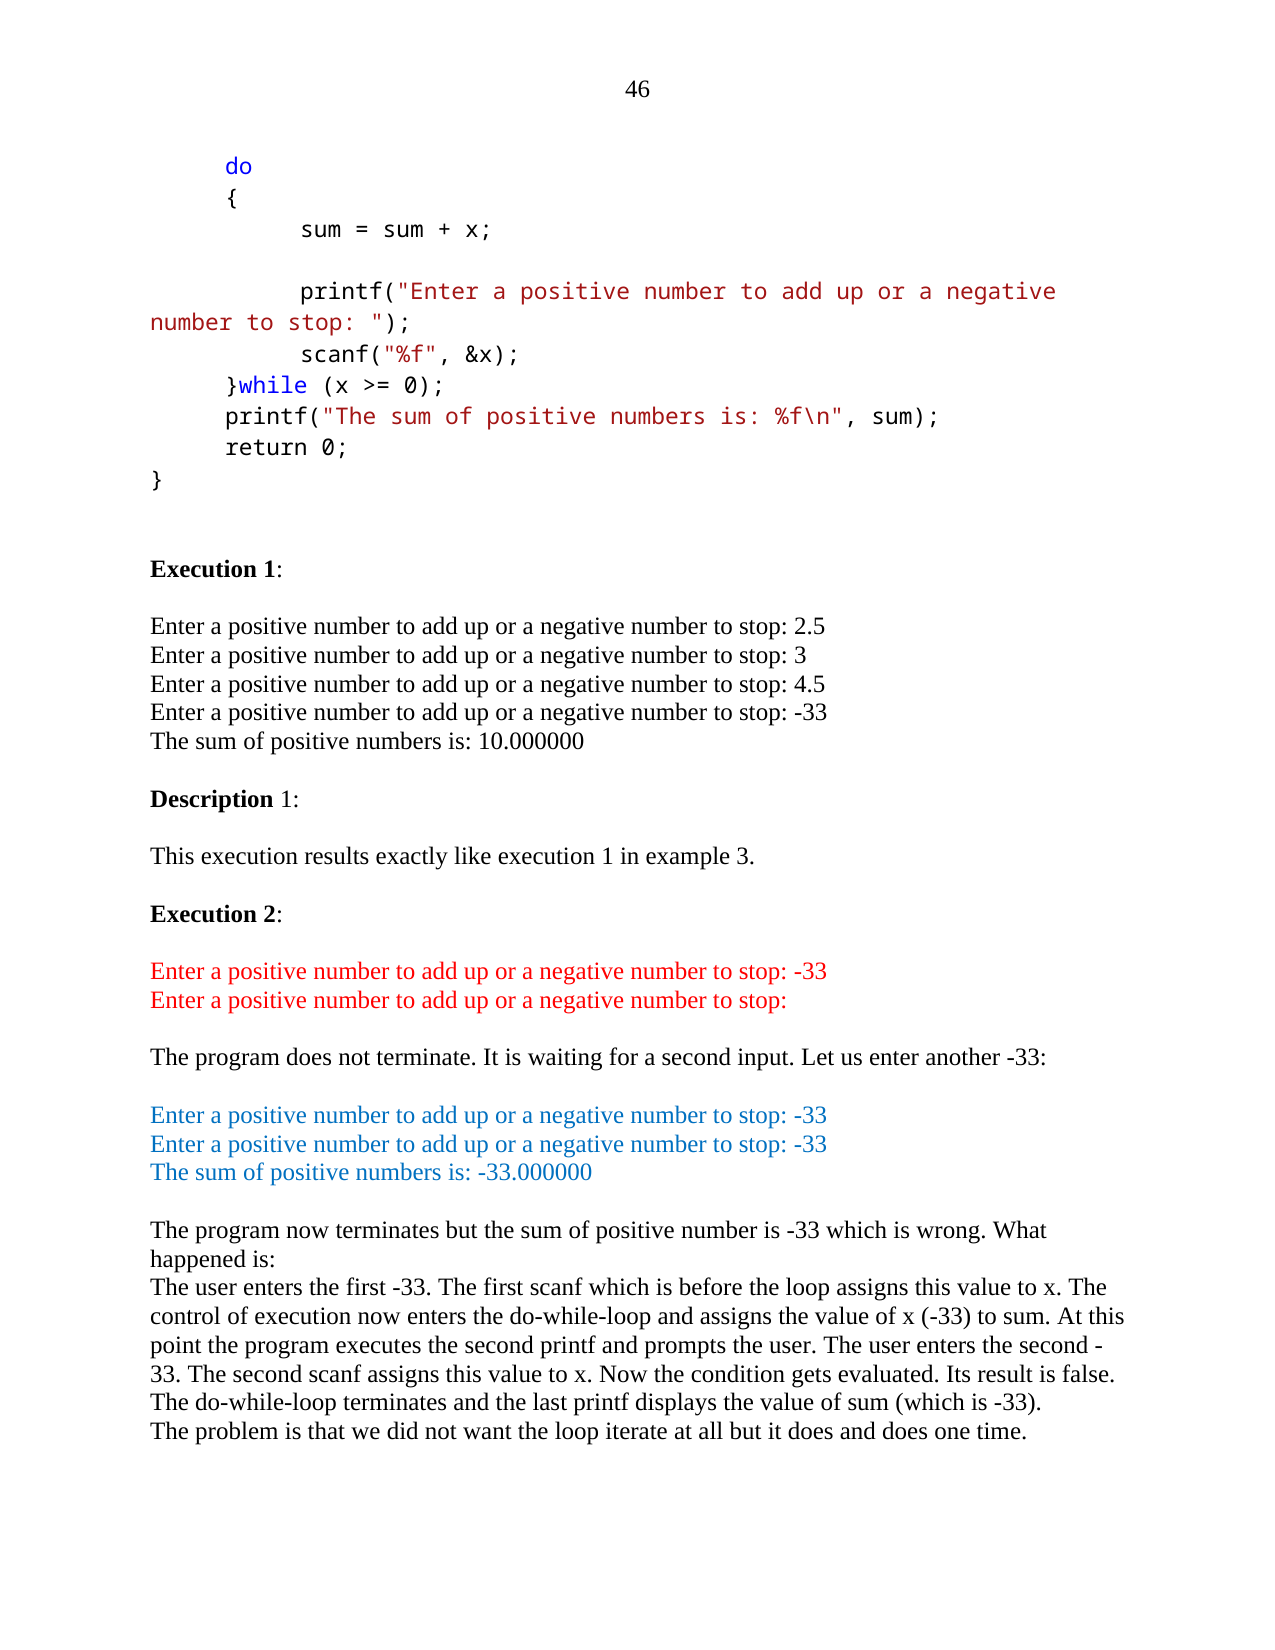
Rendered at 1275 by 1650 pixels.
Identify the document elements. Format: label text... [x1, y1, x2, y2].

subtitle scanf("%f", &x); [150, 337, 1125, 369]
subtitle Enter a positive number to add up or a negative number to stop: -33 [150, 1100, 1125, 1129]
subtitle Enter a positive number to add up or a negative number to stop: [150, 985, 1125, 1014]
subtitle The sum of positive numbers is: -33.000000 [150, 1157, 1125, 1186]
subtitle The user enters the first -33. The first scanf which is before the loop assigns this value to x. The control of execution now enters the do-while-loop and assigns the value of x (-33) to sum. At this point the program executes the second printf and prompts the user. The user enters the second -33. The second scanf assigns this value to x. Now the condition gets evaluated. Its result is false. The do-while-loop terminates and the last printf displays the value of sum (which is -33). [150, 1272, 1125, 1416]
subtitle Enter a positive number to add up or a negative number to stop: -33 [150, 1129, 1125, 1157]
subtitle Enter a positive number to add up or a negative number to stop: 4.5 [150, 669, 1125, 697]
subtitle The program does not terminate. It is waiting for a second input. Let us enter another -33: [150, 1042, 1125, 1071]
subtitle printf("The sum of positive numbers is: %f\n", sum); [150, 400, 1125, 431]
subtitle printf("Enter a positive number to add up or a negative number to stop: "); [150, 275, 1125, 337]
subtitle This execution results exactly like execution 1 in example 3. [150, 841, 1125, 870]
subtitle The program now terminates but the sum of positive number is -33 which is wrong. What happened is: [150, 1215, 1125, 1272]
subtitle Enter a positive number to add up or a negative number to stop: -33 [150, 697, 1125, 726]
subtitle { [150, 181, 1125, 212]
subtitle Enter a positive number to add up or a negative number to stop: 2.5 [150, 611, 1125, 640]
subtitle do [150, 150, 1125, 181]
subtitle Enter a positive number to add up or a negative number to stop: 3 [150, 640, 1125, 669]
subtitle return 0; [150, 431, 1125, 462]
subtitle Description 1: [150, 784, 1125, 812]
subtitle Enter a positive number to add up or a negative number to stop: -33 [150, 956, 1125, 985]
subtitle The problem is that we did not want the loop iterate at all but it does and does one time. [150, 1416, 1125, 1445]
subtitle } [150, 462, 1125, 494]
subtitle sum = sum + x; [150, 212, 1125, 244]
subtitle The sum of positive numbers is: 10.000000 [150, 726, 1125, 755]
subtitle }while (x >= 0); [150, 369, 1125, 400]
subtitle Execution 2: [150, 899, 1125, 927]
subtitle Execution 1: [150, 554, 1125, 582]
